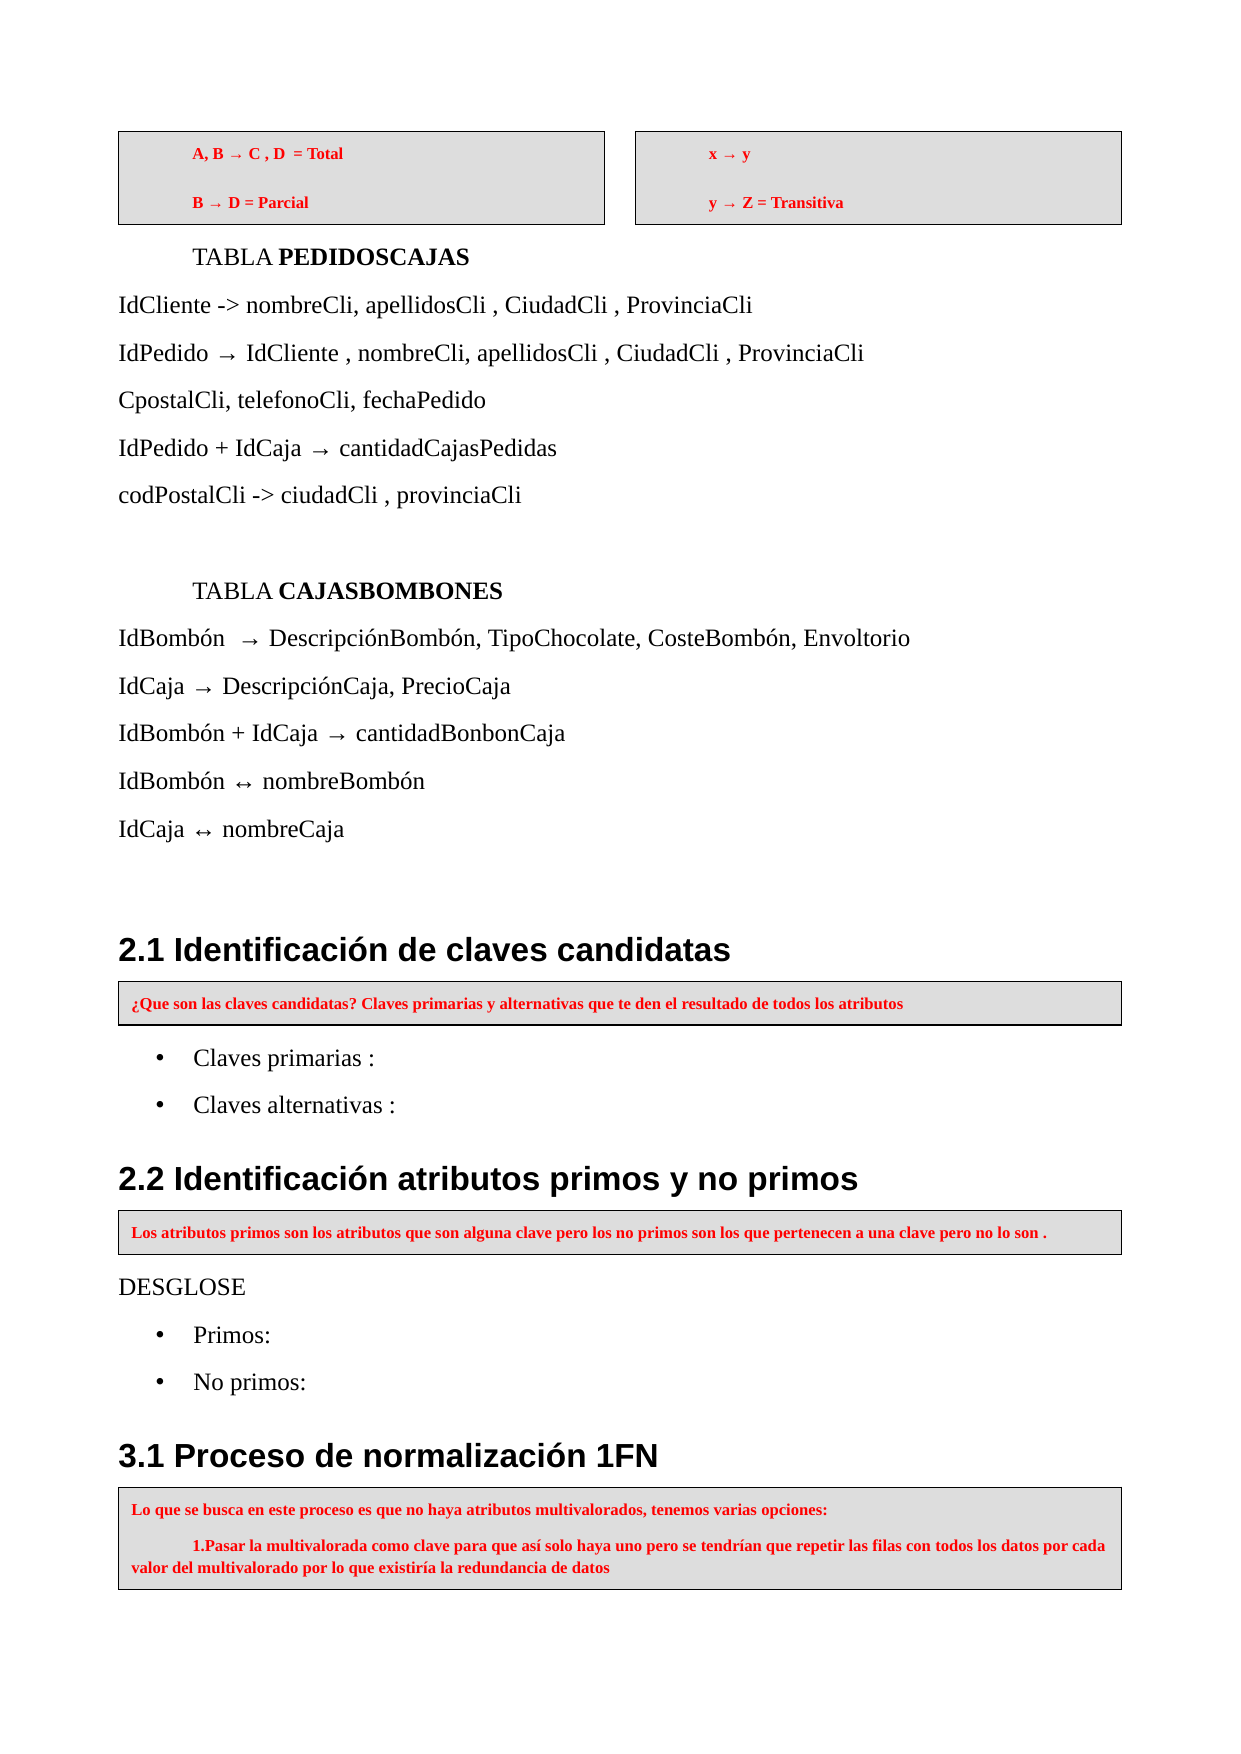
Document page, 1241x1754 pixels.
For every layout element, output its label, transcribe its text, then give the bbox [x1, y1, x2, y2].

text TABLA PEDIDOSCAJAS [118, 242, 1122, 271]
text IdPedido → IdCliente , nombreCli, apellidosCli , CiudadCli , ProvinciaCli [118, 338, 1122, 366]
list Primos: [156, 1320, 1122, 1348]
text IdCliente -> nombreCli, apellidosCli , CiudadCli , ProvinciaCli [118, 290, 1122, 319]
text TABLA CAJASBOMBONES [118, 576, 1122, 604]
text Lo que se busca en este proceso es que no haya atributos multivalorados, tenemos varias opciones: [119, 1488, 1121, 1519]
text 1.Pasar la multivalorada como clave para que así solo haya uno pero se tendrían que repetir las filas con todos los datos por cada valor del multivalorado por lo que existiría la redundancia de datos [119, 1523, 1121, 1589]
text IdPedido + IdCaja → cantidadCajasPedidas [118, 433, 1122, 462]
text A, B → C , D = Total [119, 132, 604, 176]
list Claves primarias : [156, 1043, 1122, 1072]
text DESGLOSE [118, 1272, 1122, 1301]
text IdBombón + IdCaja → cantidadBonbonCaja [118, 718, 1122, 747]
text x → y [636, 132, 1121, 176]
text Los atributos primos son los atributos que son alguna clave pero los no primos son los que pertenecen a una clave pero no lo son . [119, 1211, 1121, 1254]
subtitle 3.1 Proceso de normalización 1FN [118, 1436, 1122, 1474]
subtitle 2.1 Identificación de claves candidatas [118, 930, 1122, 968]
text y → Z = Transitiva [636, 180, 1121, 224]
text codPostalCli -> ciudadCli , provinciaCli [118, 481, 1122, 509]
text B → D = Parcial [119, 180, 604, 224]
text CpostalCli, telefonoCli, fechaPedido [118, 385, 1122, 414]
text IdCaja → DescripciónCaja, PrecioCaja [118, 671, 1122, 700]
subtitle 2.2 Identificación atributos primos y no primos [118, 1159, 1122, 1197]
list Claves alternativas : [156, 1091, 1122, 1119]
text IdCaja ↔ nombreCaja [118, 814, 1122, 842]
list No primos: [156, 1367, 1122, 1396]
text IdBombón → DescripciónBombón, TipoChocolate, CosteBombón, Envoltorio [118, 623, 1122, 652]
text IdBombón ↔ nombreBombón [118, 766, 1122, 795]
text ¿Que son las claves candidatas? Claves primarias y alternativas que te den el resultado de todos los atributos [119, 982, 1121, 1024]
